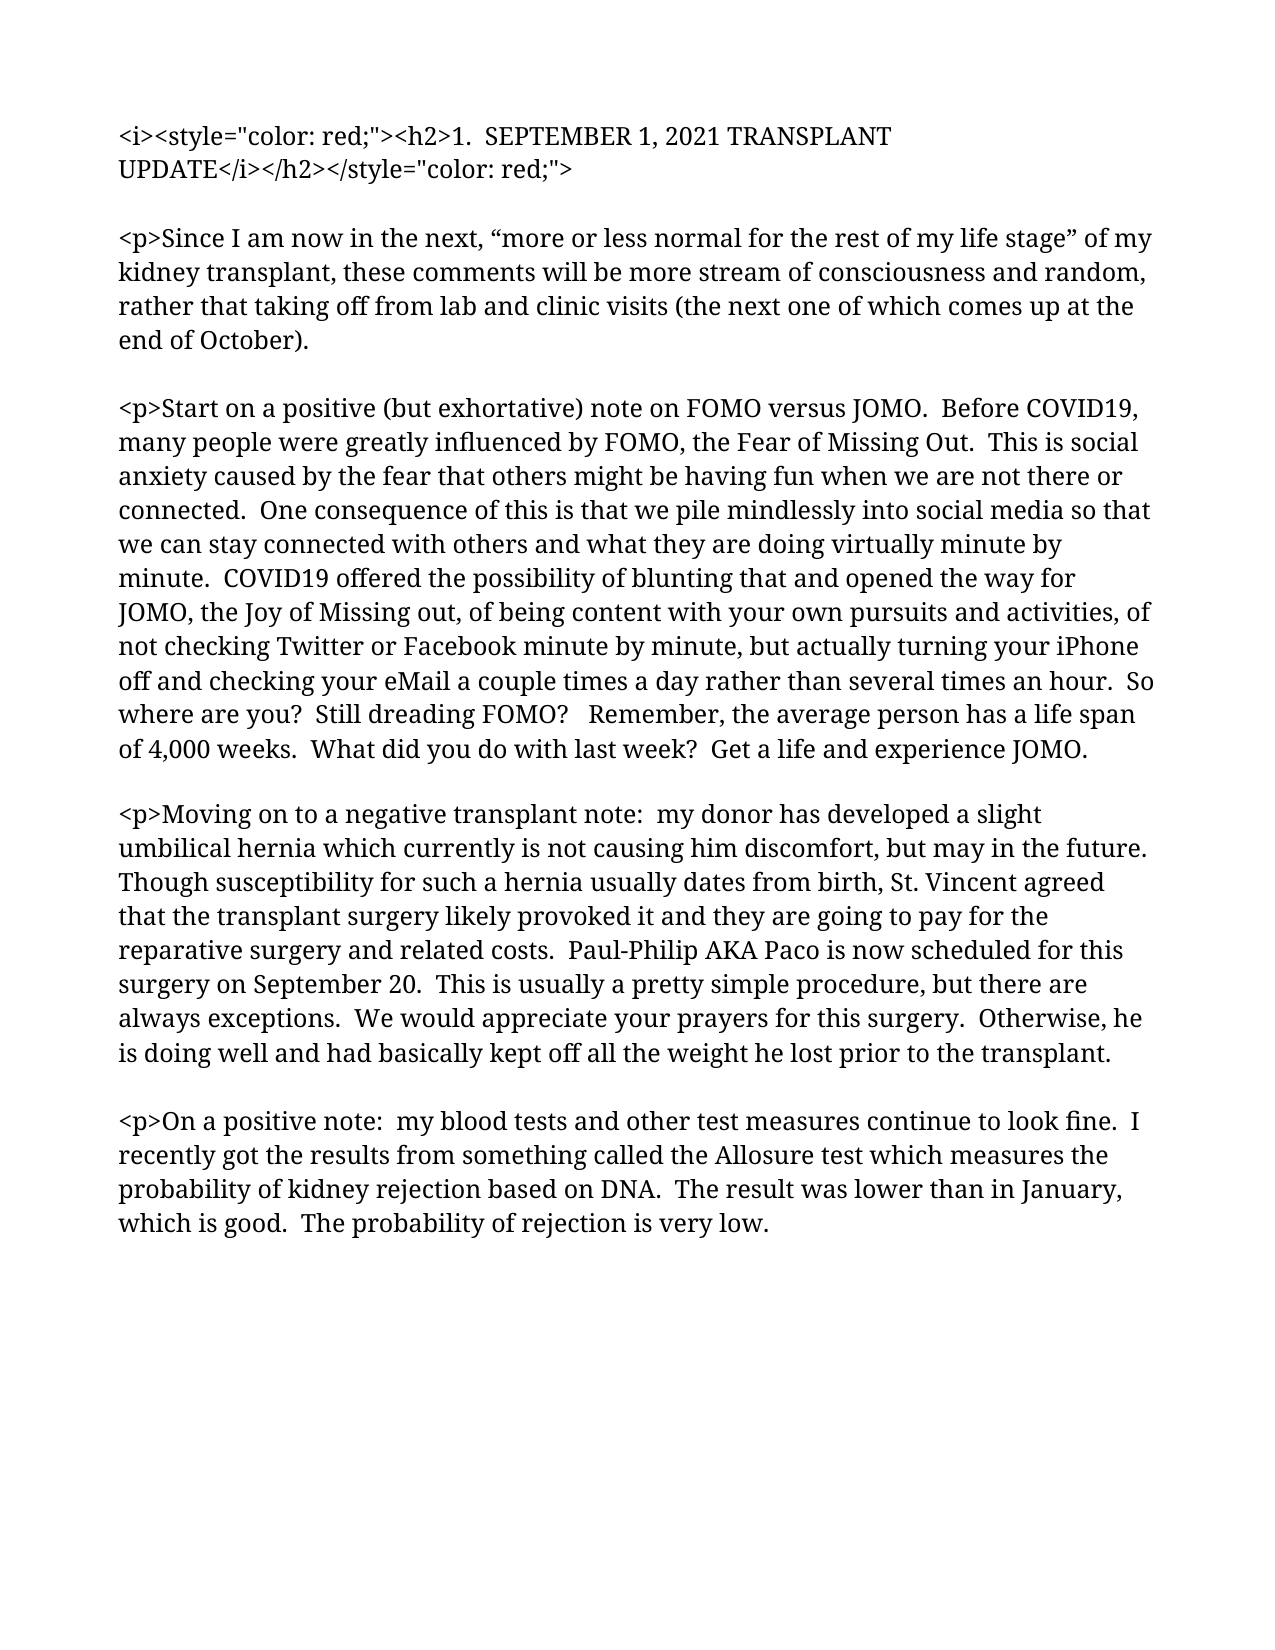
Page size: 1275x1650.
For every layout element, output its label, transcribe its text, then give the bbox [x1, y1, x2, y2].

text <i><style="color: red;"><h2>1. SEPTEMBER 1, 2021 TRANSPLANT UPDATE</i></h2></style="color: red;"> [118, 118, 1157, 186]
text <p>Moving on to a negative transplant note: my donor has developed a slight umbilical hernia which currently is not causing him discomfort, but may in the future. Though susceptibility for such a hernia usually dates from birth, St. Vincent agreed that the transplant surgery likely provoked it and they are going to pay for the reparative surgery and related costs. Paul-Philip AKA Paco is now scheduled for this surgery on September 20. This is usually a pretty simple procedure, but there are always exceptions. We would appreciate your prayers for this surgery. Otherwise, he is doing well and had basically kept off all the weight he lost prior to the transplant. [118, 797, 1157, 1069]
text <p>On a positive note: my blood tests and other test measures continue to look fine. I recently got the results from something called the Allosure test which measures the probability of kidney rejection based on DNA. The result was lower than in January, which is good. The probability of rejection is very low. [118, 1103, 1157, 1239]
text <p>Start on a positive (but exhortative) note on FOMO versus JOMO. Before COVID19, many people were greatly influenced by FOMO, the Fear of Missing Out. This is social anxiety caused by the fear that others might be having fun when we are not there or connected. One consequence of this is that we pile mindlessly into social media so that we can stay connected with others and what they are doing virtually minute by minute. COVID19 offered the possibility of blunting that and opened the way for JOMO, the Joy of Missing out, of being content with your own pursuits and activities, of not checking Twitter or Facebook minute by minute, but actually turning your iPhone off and checking your eMail a couple times a day rather than several times an hour. So where are you? Still dreading FOMO? Remember, the average person has a life span of 4,000 weeks. What did you do with last week? Get a life and experience JOMO. [118, 391, 1157, 765]
text <p>Since I am now in the next, “more or less normal for the rest of my life stage” of my kidney transplant, these comments will be more stream of consciousness and random, rather that taking off from lab and clinic visits (the next one of which comes up at the end of October). [118, 220, 1157, 357]
